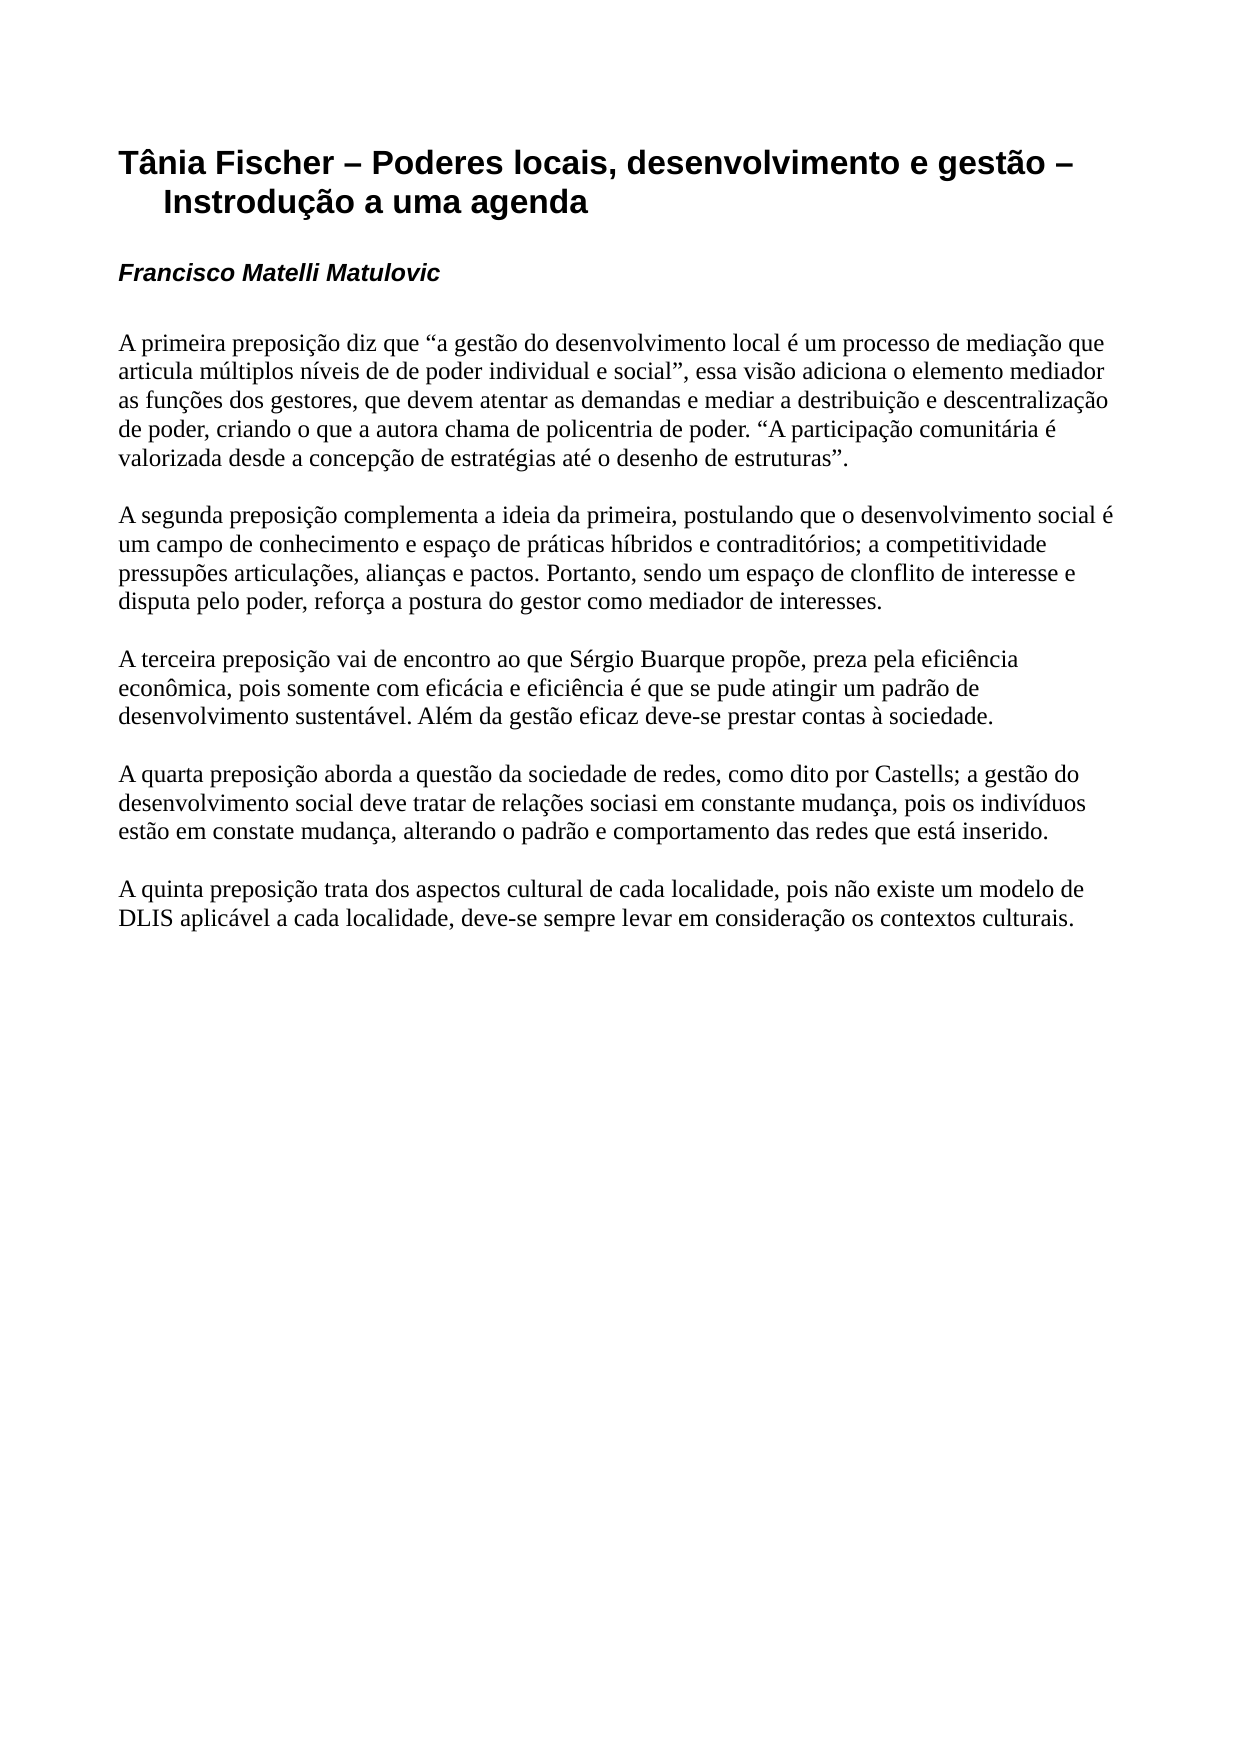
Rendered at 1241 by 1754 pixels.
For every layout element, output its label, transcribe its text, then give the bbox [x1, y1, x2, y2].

text A terceira preposição vai de encontro ao que Sérgio Buarque propõe, preza pela eficiência econômica, pois somente com eficácia e eficiência é que se pude atingir um padrão de desenvolvimento sustentável. Além da gestão eficaz deve-se prestar contas à sociedade. [118, 644, 1122, 730]
text A quinta preposição trata dos aspectos cultural de cada localidade, pois não existe um modelo de DLIS aplicável a cada localidade, deve-se sempre levar em consideração os contextos culturais. [118, 874, 1122, 931]
subtitle Francisco Matelli Matulovic [118, 258, 1122, 286]
text A segunda preposição complementa a ideia da primeira, postulando que o desenvolvimento social é um campo de conhecimento e espaço de práticas híbridos e contraditórios; a competitividade pressupões articulações, alianças e pactos. Portanto, sendo um espaço de clonflito de interesse e disputa pelo poder, reforça a postura do gestor como mediador de interesses. [118, 500, 1122, 615]
text A quarta preposição aborda a questão da sociedade de redes, como dito por Castells; a gestão do desenvolvimento social deve tratar de relações sociasi em constante mudança, pois os indivíduos estão em constate mudança, alterando o padrão e comportamento das redes que está inserido. [118, 759, 1122, 845]
text A primeira preposição diz que “a gestão do desenvolvimento local é um processo de mediação que articula múltiplos níveis de de poder individual e social”, essa visão adiciona o elemento mediador as funções dos gestores, que devem atentar as demandas e mediar a destribuição e descentralização de poder, criando o que a autora chama de policentria de poder. “A participação comunitária é valorizada desde a concepção de estratégias até o desenho de estruturas”. [118, 328, 1122, 471]
subtitle Tânia Fischer – Poderes locais, desenvolvimento e gestão – Instrodução a uma agenda [118, 143, 1122, 220]
